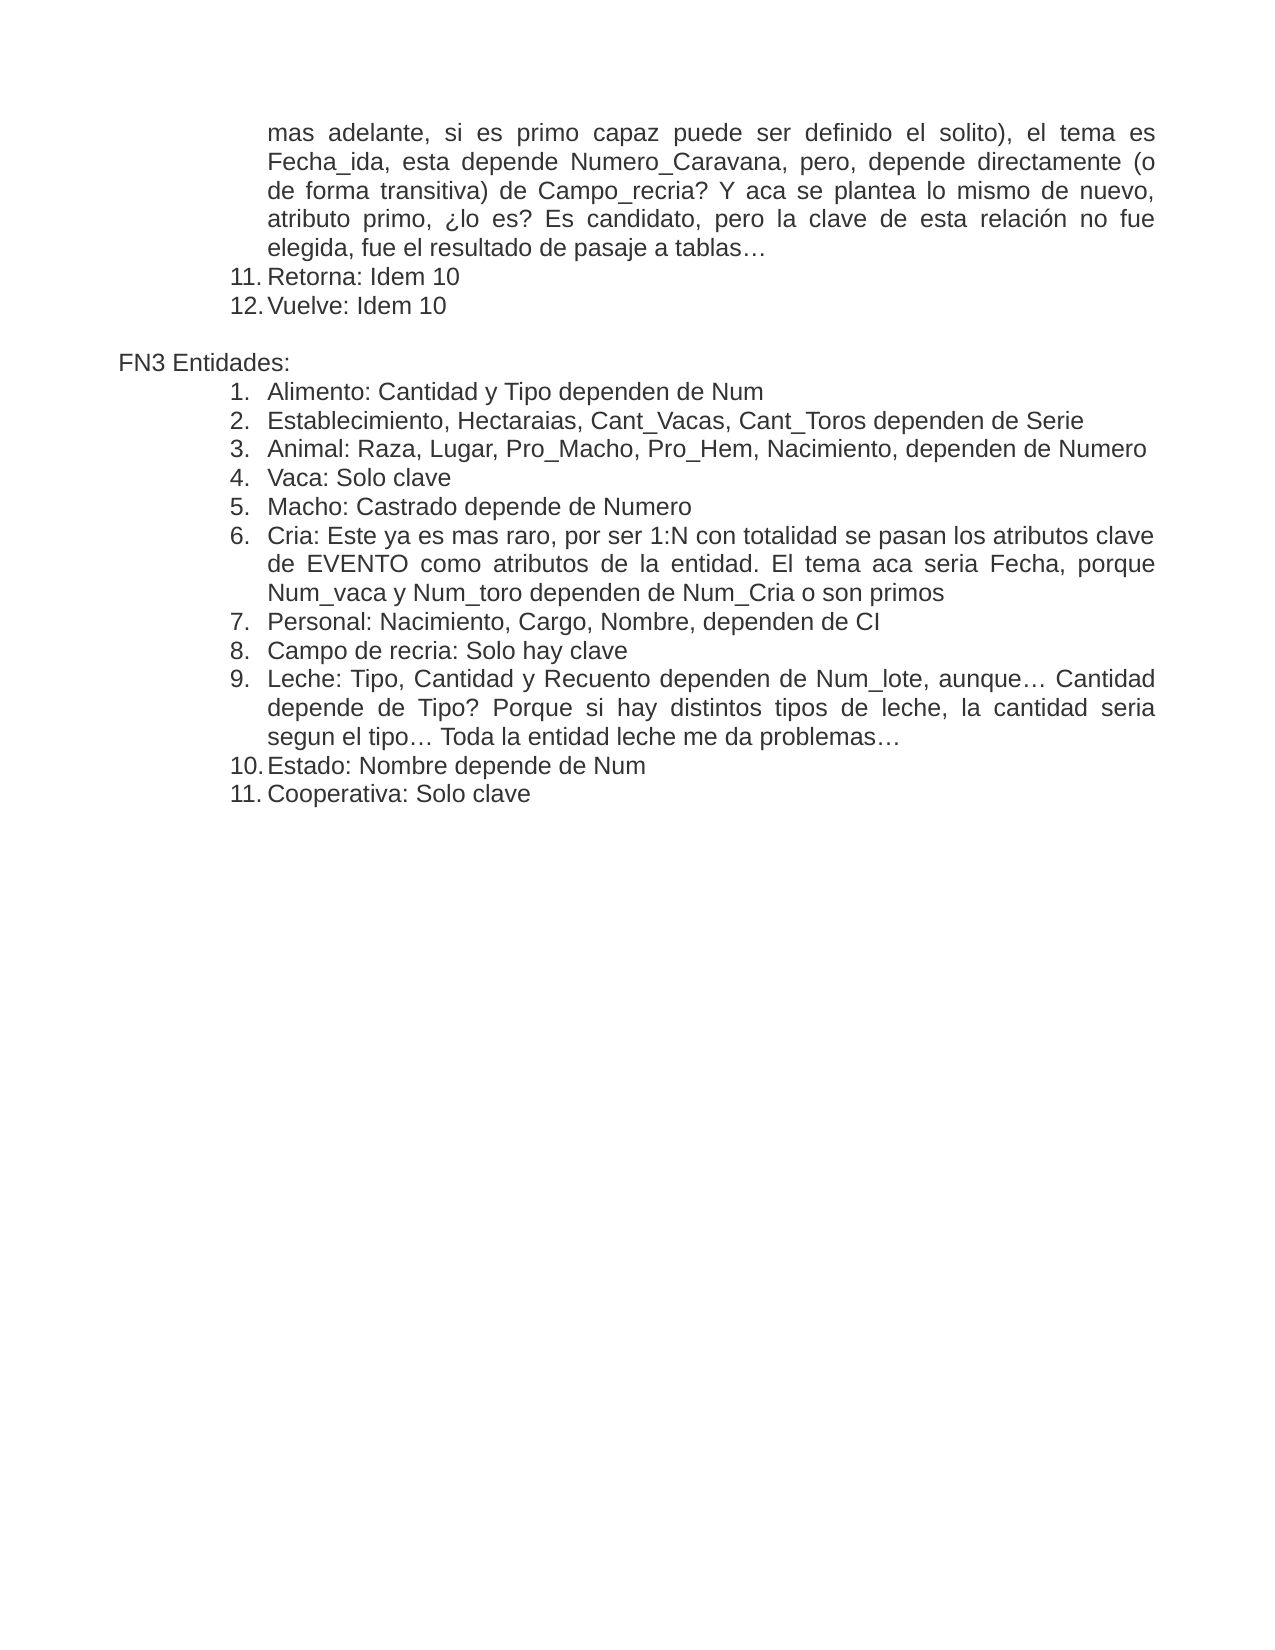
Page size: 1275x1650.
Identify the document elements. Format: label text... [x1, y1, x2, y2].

list mas adelante, si es primo capaz puede ser definido el solito), el tema es Fecha_ida, esta depende Numero_Caravana, pero, depende directamente (o de forma transitiva) de Campo_recria? Y aca se plantea lo mismo de nuevo, atributo primo, ¿lo es? Es candidato, pero la clave de esta relación no fue elegida, fue el resultado de pasaje a tablas… [229, 118, 1157, 262]
list Vaca: Solo clave [229, 463, 1157, 492]
list Estado: Nombre depende de Num [229, 751, 1157, 779]
list Personal: Nacimiento, Cargo, Nombre, dependen de CI [229, 607, 1157, 636]
list Leche: Tipo, Cantidad y Recuento dependen de Num_lote, aunque… Cantidad depende de Tipo? Porque si hay distintos tipos de leche, la cantidad seria segun el tipo… Toda la entidad leche me da problemas… [229, 664, 1157, 751]
list Establecimiento, Hectaraias, Cant_Vacas, Cant_Toros dependen de Serie [229, 406, 1157, 434]
list Cria: Este ya es mas raro, por ser 1:N con totalidad se pasan los atributos clave de EVENTO como atributos de la entidad. El tema aca seria Fecha, porque Num_vaca y Num_toro dependen de Num_Cria o son primos [229, 521, 1157, 607]
list Campo de recria: Solo hay clave [229, 636, 1157, 664]
list Alimento: Cantidad y Tipo dependen de Num [229, 377, 1157, 406]
list Macho: Castrado depende de Numero [229, 492, 1157, 521]
text FN3 Entidades: [118, 348, 1157, 377]
list Retorna: Idem 10 [229, 262, 1157, 291]
list Cooperativa: Solo clave [229, 779, 1157, 808]
list Vuelve: Idem 10 [229, 291, 1157, 319]
list Animal: Raza, Lugar, Pro_Macho, Pro_Hem, Nacimiento, dependen de Numero [229, 434, 1157, 463]
